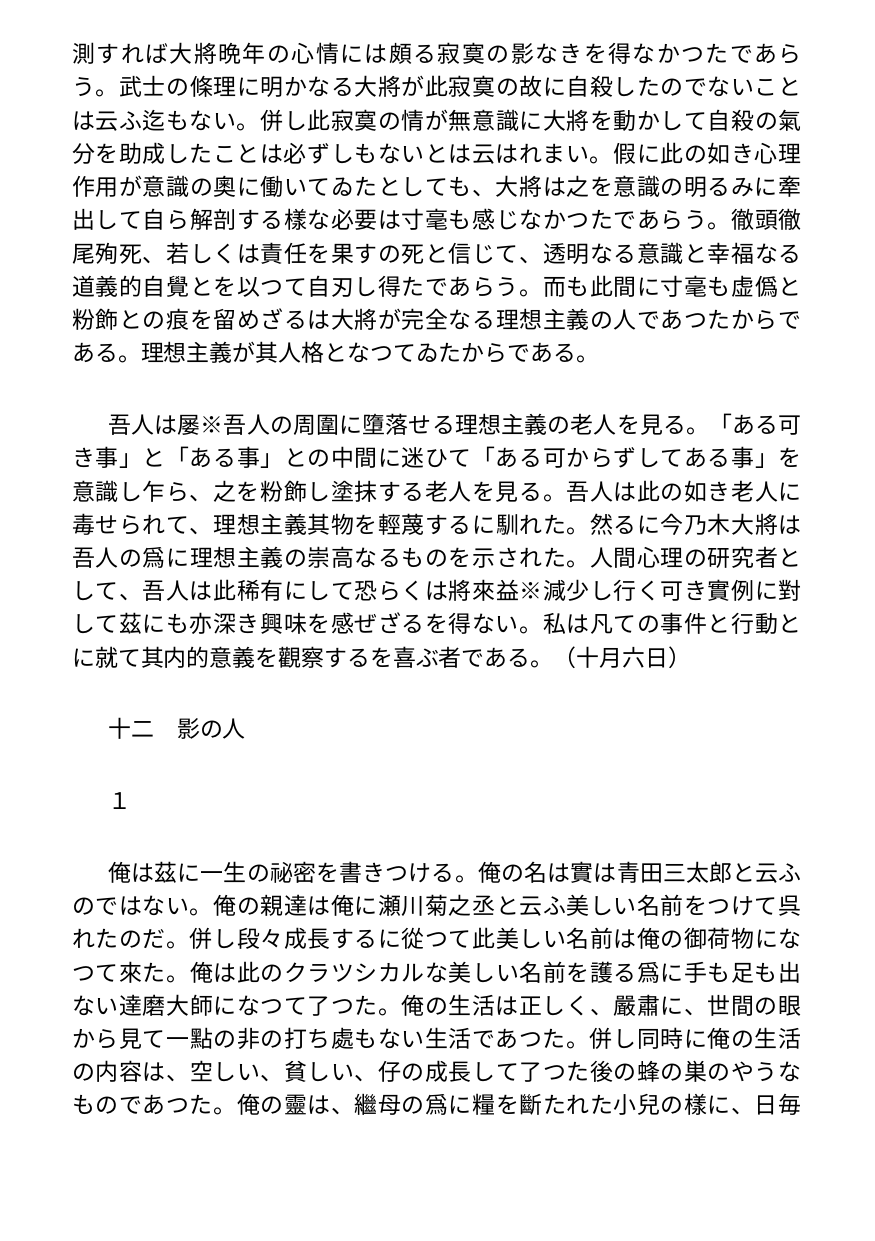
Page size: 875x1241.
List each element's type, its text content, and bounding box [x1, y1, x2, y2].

text 十二 影の人 [72, 711, 802, 744]
text 俺は茲に一生の祕密を書きつける。俺の名は實は青田三太郎と云ふのではない。俺の親達は俺に瀬川菊之丞と云ふ美しい名前をつけて呉れたのだ。併し段々成長するに從つて此美しい名前は俺の御荷物になつて來た。俺は此のクラツシカルな美しい名前を護る爲に手も足も出ない達磨大師になつて了つた。俺の生活は正しく、嚴肅に、世間の眼から見て一點の非の打ち處もない生活であつた。併し同時に俺の生活の内容は、空しい、貧しい、仔の成長して了つた後の蜂の巣のやうなものであつた。俺の靈は、繼母の爲に糧を斷たれた小兒の樣に、日毎 [72, 855, 802, 1121]
text １ [72, 783, 802, 816]
text 測すれば大將晩年の心情には頗る寂寞の影なきを得なかつたであらう。武士の條理に明かなる大將が此寂寞の故に自殺したのでないことは云ふ迄もない。併し此寂寞の情が無意識に大將を動かして自殺の氣分を助成したことは必ずしもないとは云はれまい。假に此の如き心理作用が意識の奧に働いてゐたとしても、大將は之を意識の明るみに牽出して自ら解剖する樣な必要は寸毫も感じなかつたであらう。徹頭徹尾殉死、若しくは責任を果すの死と信じて、透明なる意識と幸福なる道義的自覺とを以つて自刃し得たであらう。而も此間に寸毫も虚僞と粉飾との痕を留めざるは大將が完全なる理想主義の人であつたからである。理想主義が其人格となつてゐたからである。 [72, 36, 802, 368]
text 吾人は屡※吾人の周圍に墮落せる理想主義の老人を見る。「ある可き事」と「ある事」との中間に迷ひて「ある可からずしてある事」を意識し乍ら、之を粉飾し塗抹する老人を見る。吾人は此の如き老人に毒せられて、理想主義其物を輕蔑するに馴れた。然るに今乃木大將は吾人の爲に理想主義の崇高なるものを示された。人間心理の研究者として、吾人は此稀有にして恐らくは將來益※減少し行く可き實例に對して茲にも亦深き興味を感ぜざるを得ない。私は凡ての事件と行動とに就て其内的意義を觀察するを喜ぶ者である。（十月六日） [72, 407, 802, 673]
